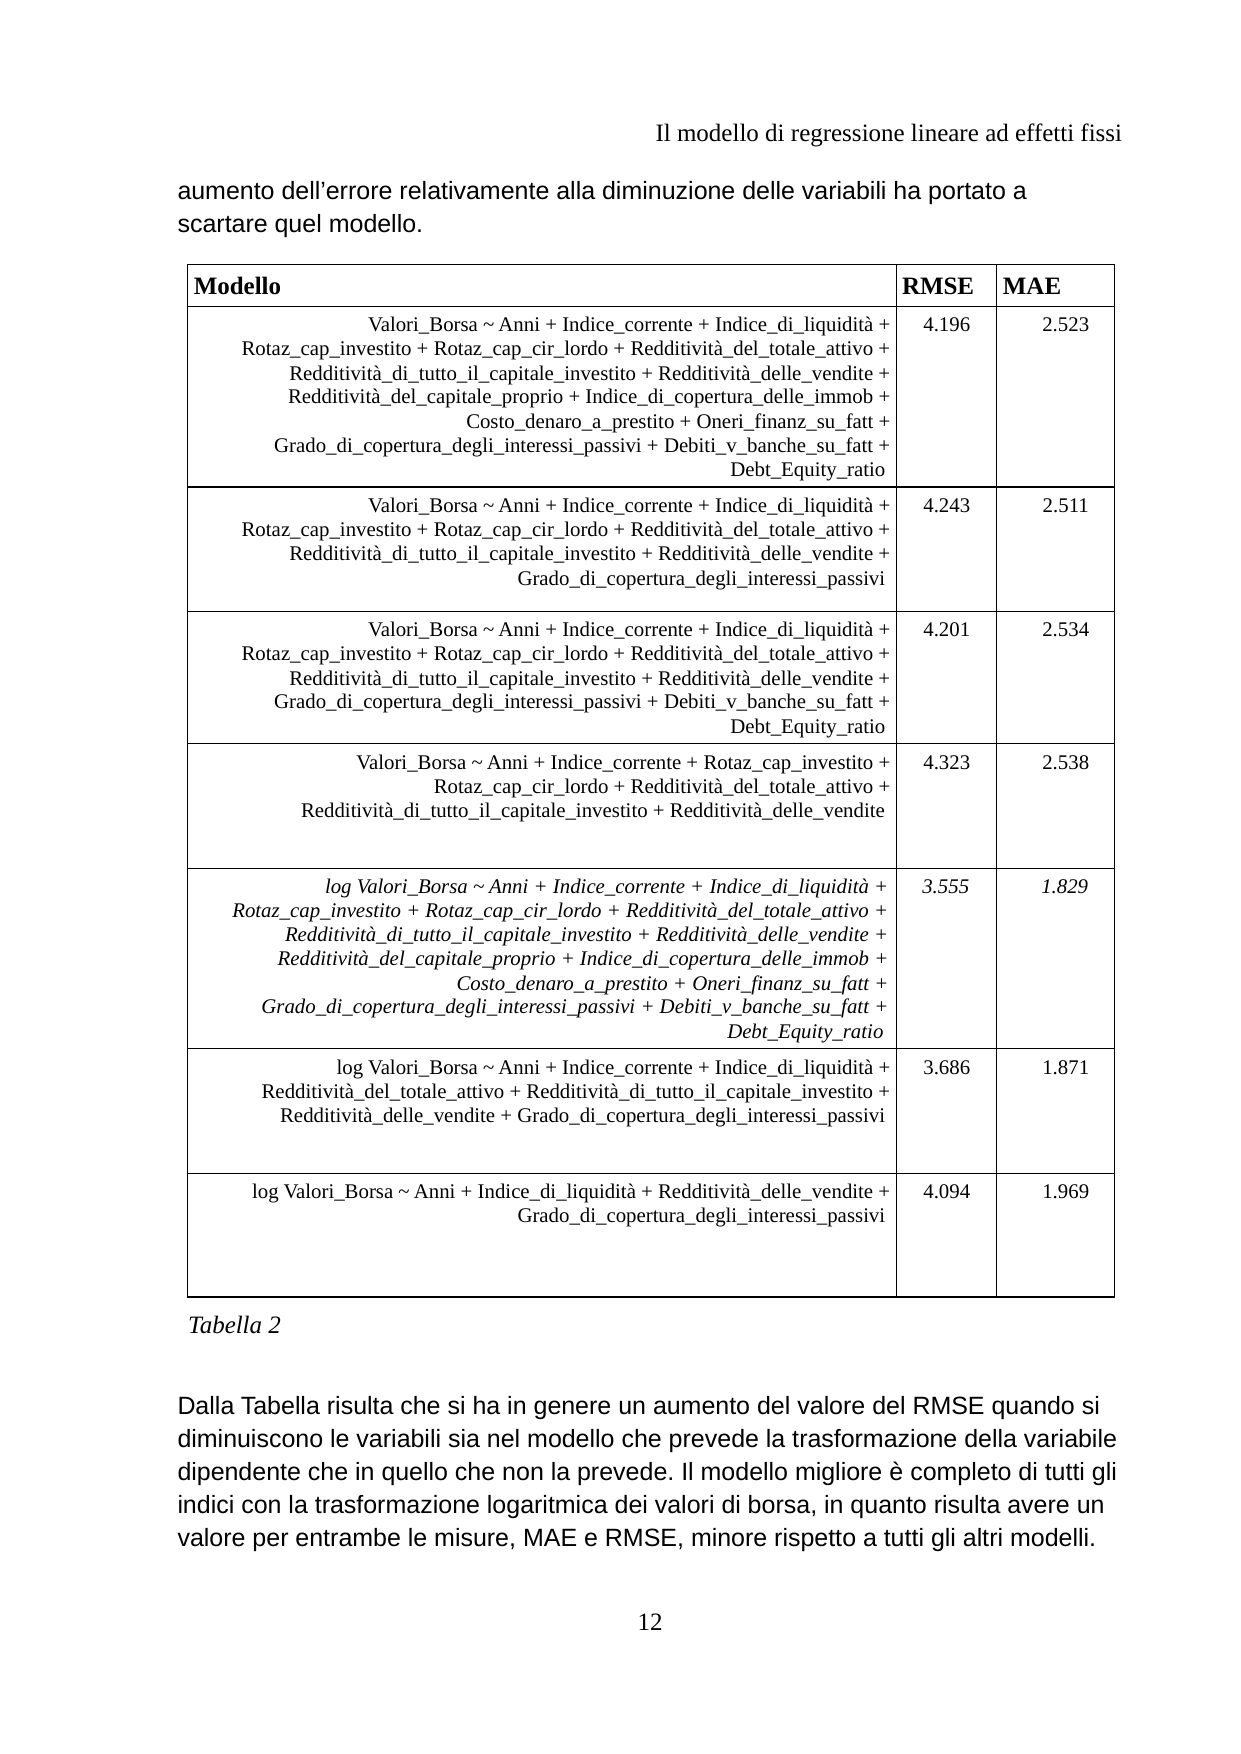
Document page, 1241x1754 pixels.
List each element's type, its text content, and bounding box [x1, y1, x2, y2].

table_cell 4.243 [897, 488, 996, 611]
text aumento dell’errore relativamente alla diminuzione delle variabili ha portato a scartare quel modello. [177, 176, 1122, 238]
table_cell Valori_Borsa ~ Anni + Indice_corrente + Indice_di_liquidità + Rotaz_cap_investito + Rotaz_cap_cir_lordo + Redditività_del_totale_attivo + Redditività_di_tutto_il_capitale_investito + Redditività_delle_vendite + Grado_di_copertura_degli_interessi_passivi + Debiti_v_banche_su_fatt + Debt_Equity_ratio [188, 612, 896, 743]
table_cell 2.511 [997, 488, 1114, 611]
table_cell 4.323 [897, 744, 996, 867]
table_cell 4.094 [897, 1174, 996, 1296]
table_cell 4.196 [897, 307, 996, 486]
table_cell 3.686 [897, 1049, 996, 1172]
table_header RMSE [897, 265, 996, 306]
table_cell 1.871 [997, 1049, 1114, 1172]
table_cell Valori_Borsa ~ Anni + Indice_corrente + Indice_di_liquidità + Rotaz_cap_investito + Rotaz_cap_cir_lordo + Redditività_del_totale_attivo + Redditività_di_tutto_il_capitale_investito + Redditività_delle_vendite + Grado_di_copertura_degli_interessi_passivi [188, 488, 896, 611]
text Dalla Tabella risulta che si ha in genere un aumento del valore del RMSE quando si diminuiscono le variabili sia nel modello che prevede la trasformazione della variabile dipendente che in quello che non la prevede. Il modello migliore è completo di tutti gli indici con la trasformazione logaritmica dei valori di borsa, in quanto risulta avere un valore per entrambe le misure, MAE e RMSE, minore rispetto a tutti gli altri modelli. [177, 1391, 1122, 1551]
table_header MAE [997, 265, 1114, 306]
table_cell 2.523 [997, 307, 1114, 486]
table_cell 2.538 [997, 744, 1114, 867]
table_cell log Valori_Borsa ~ Anni + Indice_di_liquidità + Redditività_delle_vendite + Grado_di_copertura_degli_interessi_passivi [188, 1174, 896, 1296]
table_cell 1.829 [997, 869, 1114, 1048]
table_cell 2.534 [997, 612, 1114, 743]
table_cell 3.555 [897, 869, 996, 1048]
text Tabella 2 [188, 1310, 1114, 1339]
table_cell log Valori_Borsa ~ Anni + Indice_corrente + Indice_di_liquidità + Rotaz_cap_investito + Rotaz_cap_cir_lordo + Redditività_del_totale_attivo + Redditività_di_tutto_il_capitale_investito + Redditività_delle_vendite + Redditività_del_capitale_proprio + Indice_di_copertura_delle_immob + Costo_denaro_a_prestito + Oneri_finanz_su_fatt + Grado_di_copertura_degli_interessi_passivi + Debiti_v_banche_su_fatt + Debt_Equity_ratio [188, 869, 896, 1048]
table_cell 1.969 [997, 1174, 1114, 1296]
table_cell log Valori_Borsa ~ Anni + Indice_corrente + Indice_di_liquidità + Redditività_del_totale_attivo + Redditività_di_tutto_il_capitale_investito + Redditività_delle_vendite + Grado_di_copertura_degli_interessi_passivi [188, 1049, 896, 1172]
table_cell Valori_Borsa ~ Anni + Indice_corrente + Rotaz_cap_investito + Rotaz_cap_cir_lordo + Redditività_del_totale_attivo + Redditività_di_tutto_il_capitale_investito + Redditività_delle_vendite [188, 744, 896, 867]
table_cell 4.201 [897, 612, 996, 743]
table_header Modello [188, 265, 896, 306]
table_cell Valori_Borsa ~ Anni + Indice_corrente + Indice_di_liquidità + Rotaz_cap_investito + Rotaz_cap_cir_lordo + Redditività_del_totale_attivo + Redditività_di_tutto_il_capitale_investito + Redditività_delle_vendite + Redditività_del_capitale_proprio + Indice_di_copertura_delle_immob + Costo_denaro_a_prestito + Oneri_finanz_su_fatt + Grado_di_copertura_degli_interessi_passivi + Debiti_v_banche_su_fatt + Debt_Equity_ratio [188, 307, 896, 486]
